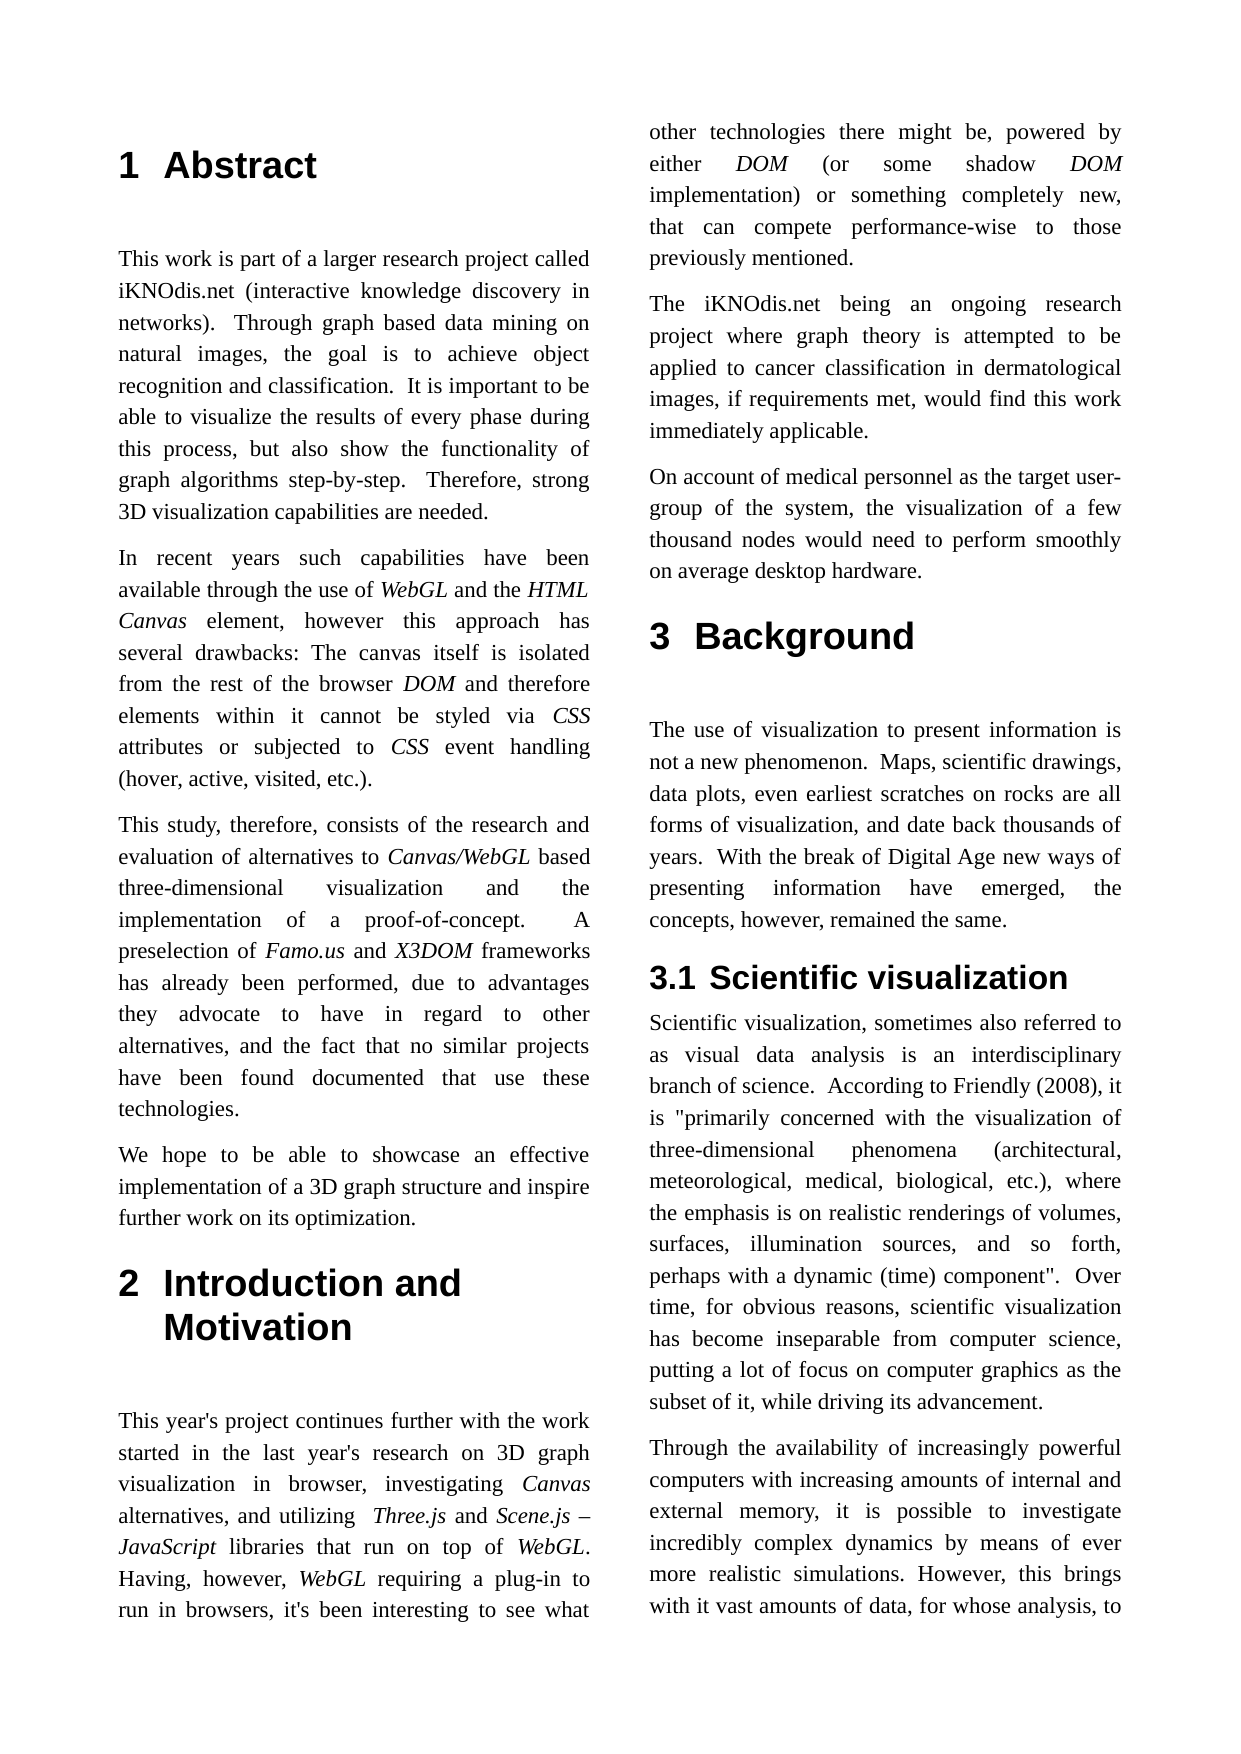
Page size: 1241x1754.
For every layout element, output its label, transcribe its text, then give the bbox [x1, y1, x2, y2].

subtitle 2 Introduction and Motivation [118, 1261, 590, 1348]
text We hope to be able to showcase an effective implementation of a 3D graph structure and inspire further work on its optimization. [118, 1141, 590, 1231]
text This work is part of a larger research project called iKNOdis.net (interactive knowledge discovery in networks). Through graph based data mining on natural images, the goal is to achieve object recognition and classification. It is important to be able to visualize the results of every phase during this process, but also show the functionality of graph algorithms step-by-step. Therefore, strong 3D visualization capabilities are needed. [118, 245, 590, 524]
text In recent years such capabilities have been available through the use of WebGL and the HTML Canvas element, however this approach has several drawbacks: The canvas itself is isolated from the rest of the browser DOM and therefore elements within it cannot be styled via CSS attributes or subjected to CSS event handling (hover, active, visited, etc.). [118, 544, 590, 791]
text The iKNOdis.net being an ongoing research project where graph theory is attempted to be applied to cancer classification in dermatological images, if requirements met, would find this work immediately applicable. [649, 291, 1122, 443]
text The use of visualization to present information is not a new phenomenon. Maps, scientific drawings, data plots, even earliest scratches on rocks are all forms of visualization, and date back thousands of years. With the break of Digital Age new ways of presenting information have emerged, the concepts, however, remained the same. [649, 716, 1122, 932]
subtitle 1 Abstract [118, 143, 590, 187]
text Scientific visualization, sometimes also referred to as visual data analysis is an interdisciplinary branch of science. According to Friendly (2008), it is "primarily concerned with the visualization of three-dimensional phenomena (architectural, meteorological, medical, biological, etc.), where the emphasis is on realistic renderings of volumes, surfaces, illumination sources, and so forth, perhaps with a dynamic (time) component". Over time, for obvious reasons, scientific visualization has become inseparable from computer science, putting a lot of focus on computer graphics as the subset of it, while driving its advancement. [649, 1009, 1122, 1414]
subtitle 3.1 Scientific visualization [649, 958, 1122, 997]
text This year's project continues further with the work started in the last year's research on 3D graph visualization in browser, investigating Canvas alternatives, and utilizing Three.js and Scene.js – JavaScript libraries that run on top of WebGL. Having, however, WebGL requiring a plug-in to run in browsers, it's been interesting to see what [118, 1407, 590, 1623]
subtitle 3 Background [649, 614, 1122, 658]
text On account of medical personnel as the target user-group of the system, the visualization of a few thousand nodes would need to perform smoothly on average desktop hardware. [649, 463, 1122, 584]
text This study, therefore, consists of the research and evaluation of alternatives to Canvas/WebGL based three-dimensional visualization and the implementation of a proof-of-concept. A preselection of Famo.us and X3DOM frameworks has already been performed, due to advantages they advocate to have in regard to other alternatives, and the fact that no similar projects have been found documented that use these technologies. [118, 811, 590, 1122]
text other technologies there might be, powered by either DOM (or some shadow DOM implementation) or something completely new, that can compete performance-wise to those previously mentioned. [649, 118, 1122, 271]
text Through the availability of increasingly powerful computers with increasing amounts of internal and external memory, it is possible to investigate incredibly complex dynamics by means of ever more realistic simulations. However, this brings with it vast amounts of data, for whose analysis, to [649, 1434, 1122, 1618]
